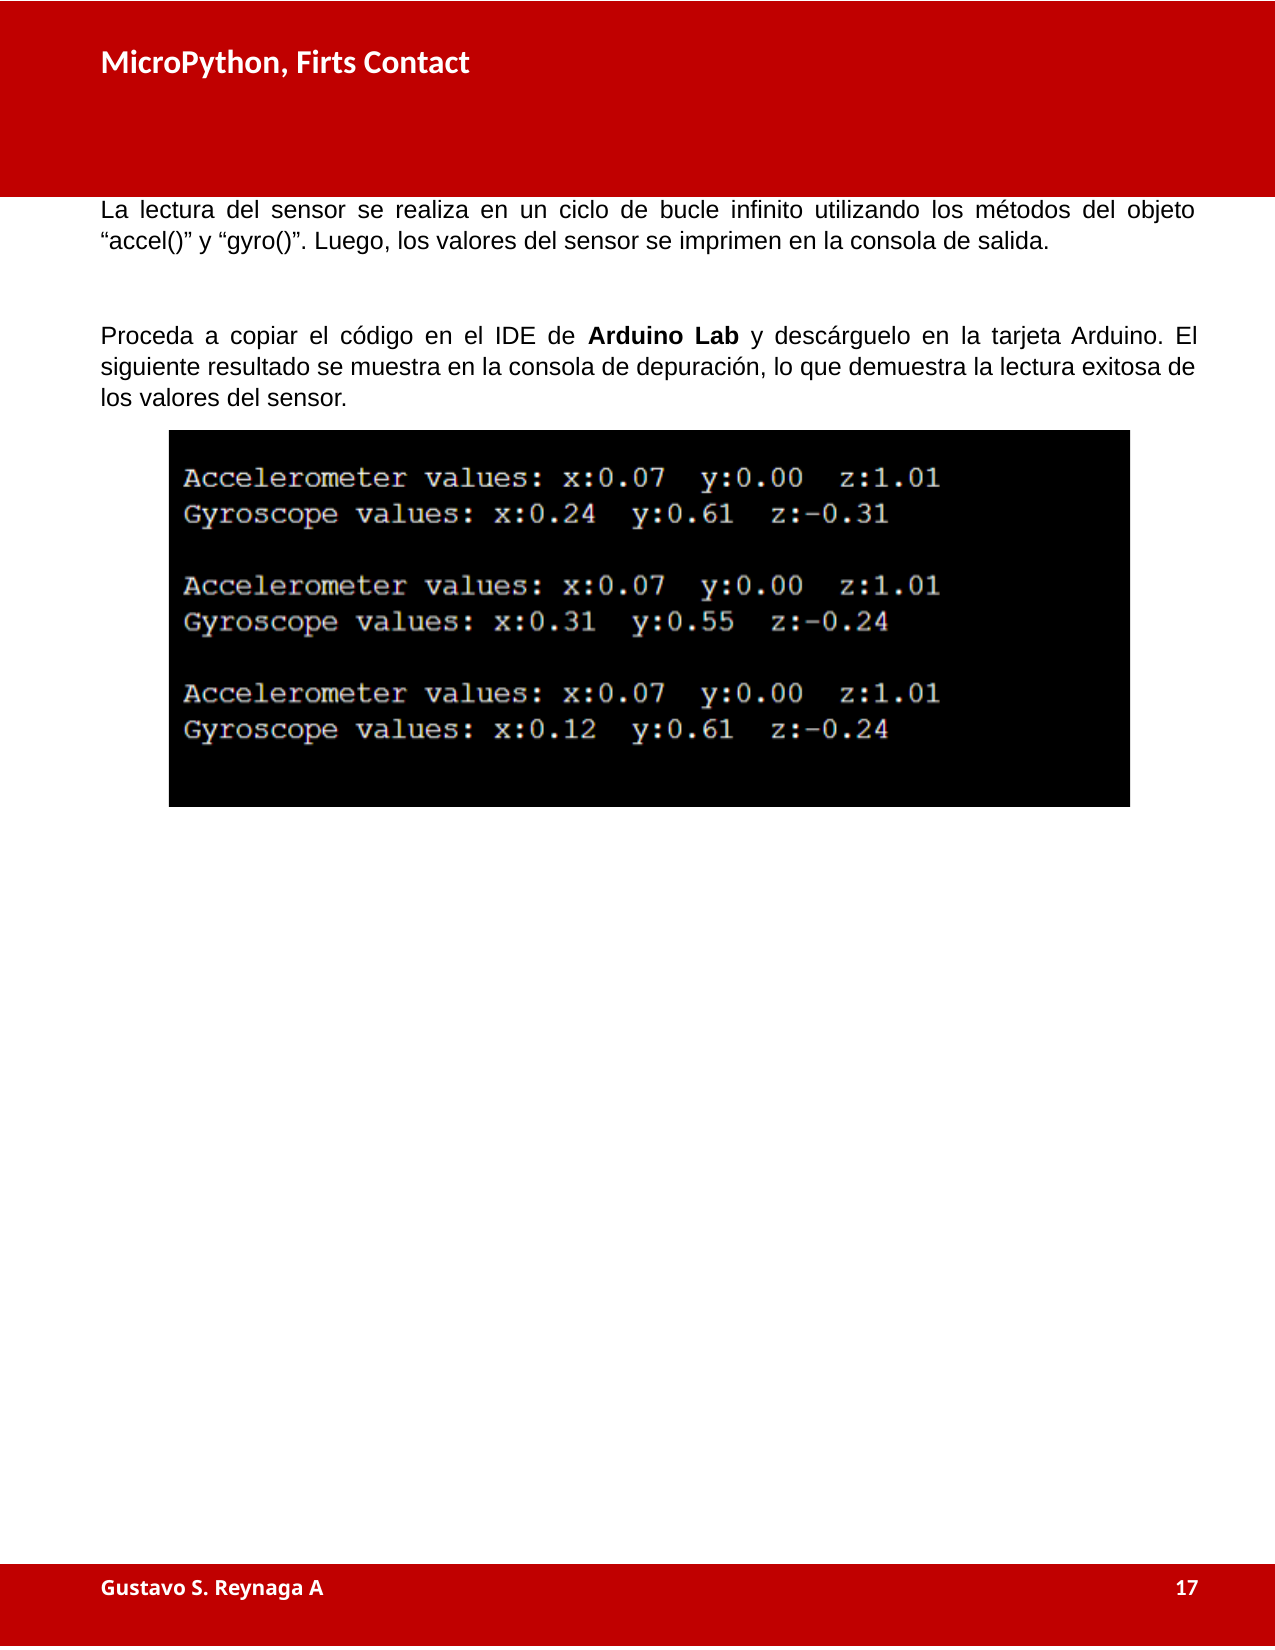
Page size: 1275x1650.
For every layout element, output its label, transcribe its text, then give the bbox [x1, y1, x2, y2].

text Proceda a copiar el código en el IDE de Arduino Lab y descárguelo en la tarjeta Arduino. El siguiente resultado se muestra en la consola de depuración, lo que demuestra la lectura exitosa de los valores del sensor. [100, 321, 1198, 411]
text La lectura del sensor se realiza en un ciclo de bucle infinito utilizando los métodos del objeto “accel()” y “gyro()”. Luego, los valores del sensor se imprimen en la consola de salida. [100, 197, 1198, 255]
